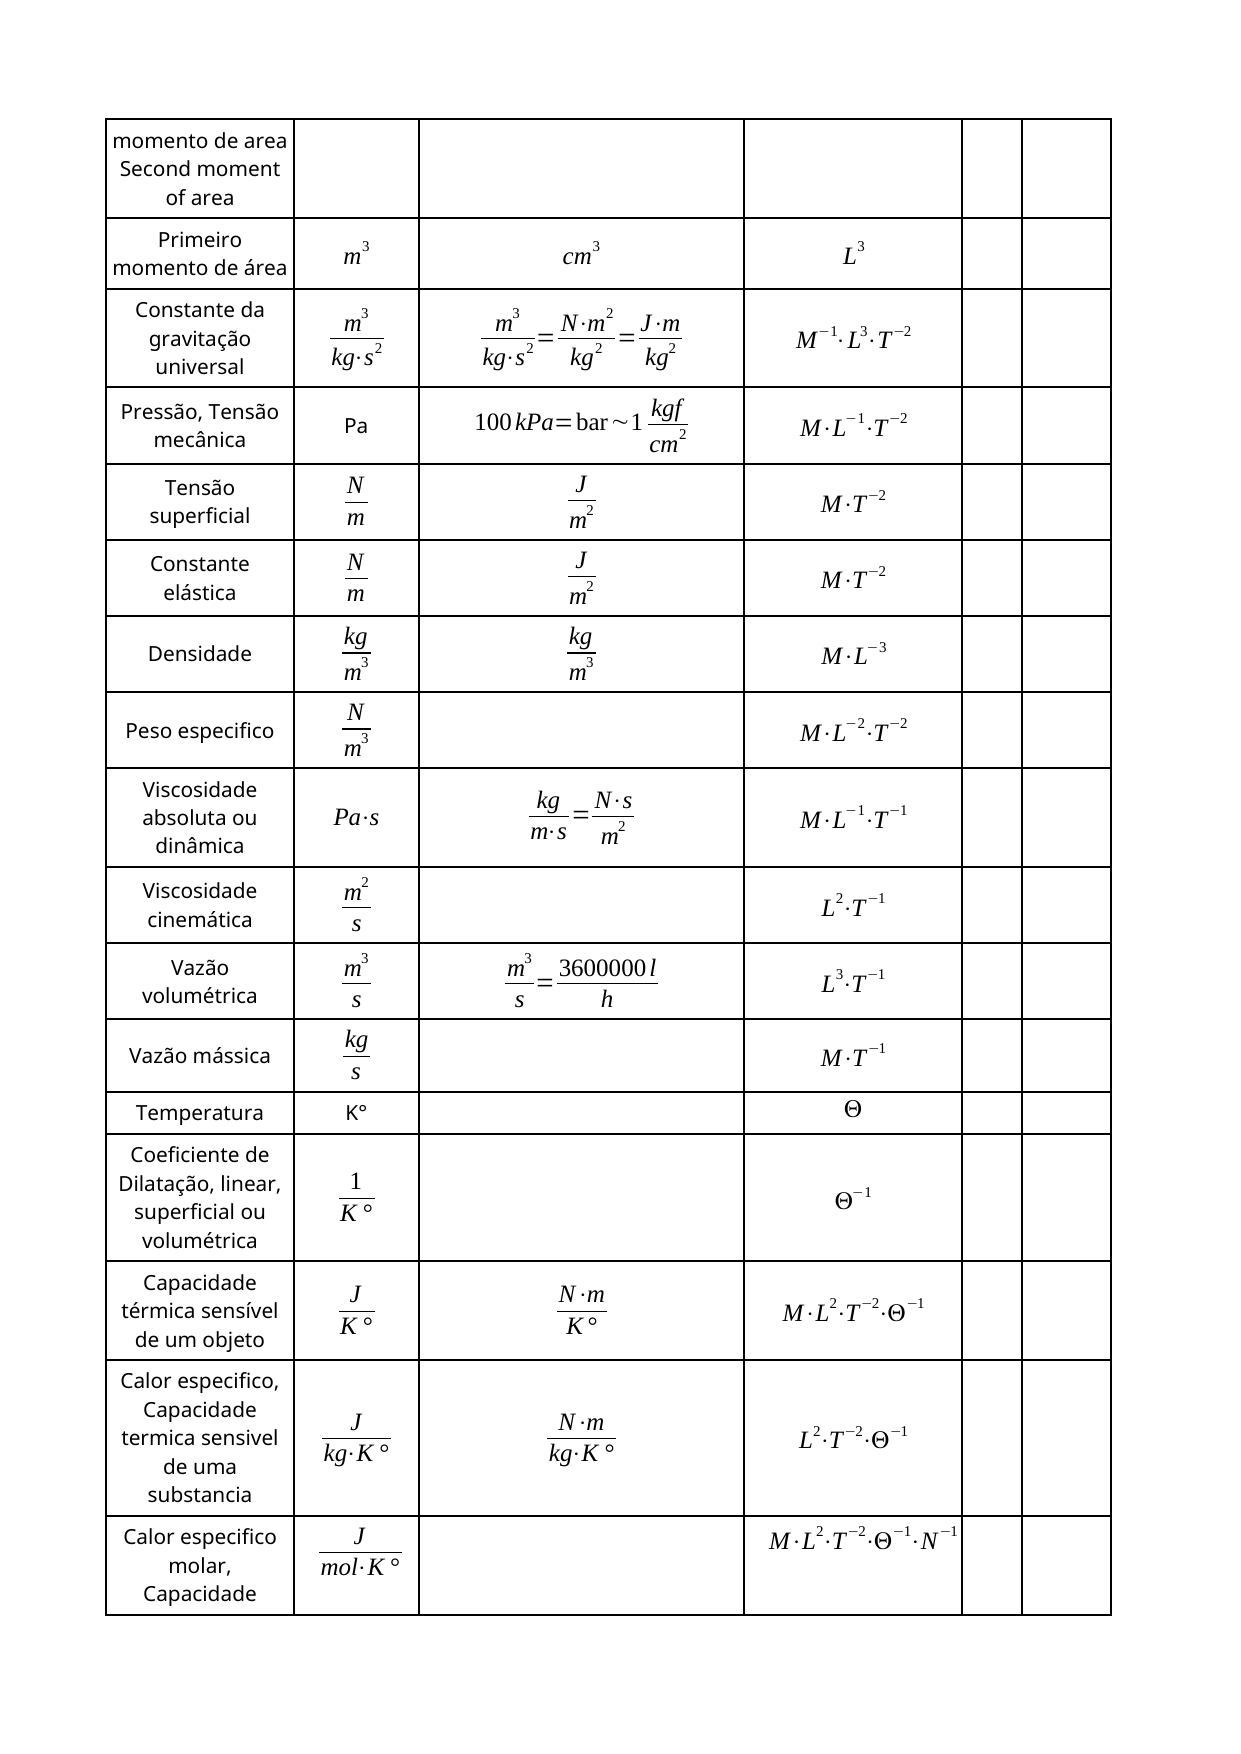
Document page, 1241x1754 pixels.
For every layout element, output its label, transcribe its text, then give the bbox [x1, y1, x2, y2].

table_cell [295, 868, 418, 942]
table_cell [745, 541, 961, 615]
table_cell [420, 219, 743, 287]
table_cell [1023, 290, 1110, 386]
table_cell [963, 1093, 1021, 1133]
table_cell [1023, 541, 1110, 615]
table_cell Temperatura [107, 1093, 293, 1133]
table_cell [1023, 465, 1110, 538]
table_cell [745, 617, 961, 691]
table_cell [745, 1262, 961, 1359]
table_cell Constante da gravitação universal [107, 290, 293, 386]
table_cell [963, 617, 1021, 691]
table_cell [963, 1517, 1021, 1613]
table_cell [745, 388, 961, 462]
table_cell [963, 219, 1021, 287]
table_cell Vazão mássica [107, 1020, 293, 1091]
table_cell [420, 769, 743, 866]
table_cell [745, 944, 961, 1018]
table_cell [1023, 617, 1110, 691]
table_cell [295, 219, 418, 287]
table_cell Pa [295, 388, 418, 462]
table_cell Constante elástica [107, 541, 293, 615]
table_cell [745, 1020, 961, 1091]
table_cell Vazão volumétrica [107, 944, 293, 1018]
table_cell [295, 617, 418, 691]
table_cell [1023, 868, 1110, 942]
table_cell [963, 1361, 1021, 1514]
table_cell momento de area Second moment of area [107, 120, 293, 217]
table_cell [420, 944, 743, 1018]
table_cell Viscosidade absoluta ou dinâmica [107, 769, 293, 866]
table_cell Calor especifico, Capacidade termica sensivel de uma substancia [107, 1361, 293, 1514]
table_cell [1023, 120, 1110, 217]
table_cell [1023, 1020, 1110, 1091]
table_cell Viscosidade cinemática [107, 868, 293, 942]
table_cell Primeiro momento de área [107, 219, 293, 287]
table_cell [420, 1020, 743, 1091]
table_cell Tensão superficial [107, 465, 293, 538]
table_cell [745, 290, 961, 386]
table_cell [1023, 769, 1110, 866]
table_cell [1023, 1361, 1110, 1514]
table_cell K° [295, 1093, 418, 1133]
table_cell [963, 693, 1021, 767]
table_cell Peso especifico [107, 693, 293, 767]
table_cell [745, 1517, 961, 1613]
table_cell [420, 1517, 743, 1613]
table_cell [420, 1135, 743, 1260]
table_cell [963, 541, 1021, 615]
table_cell [963, 388, 1021, 462]
table_cell [745, 769, 961, 866]
table_cell [420, 541, 743, 615]
table_cell [963, 290, 1021, 386]
table_cell [295, 1361, 418, 1514]
table_cell [295, 1135, 418, 1260]
table_cell [295, 541, 418, 615]
table_cell [1023, 1517, 1110, 1613]
table_cell [963, 944, 1021, 1018]
table_cell [295, 290, 418, 386]
table_cell Calor especifico molar, Capacidade [107, 1517, 293, 1613]
table_cell [745, 1135, 961, 1260]
table_cell [963, 769, 1021, 866]
table_cell [963, 868, 1021, 942]
table_cell [295, 693, 418, 767]
table_cell [420, 290, 743, 386]
table_cell [295, 1262, 418, 1359]
table_cell [420, 1262, 743, 1359]
table_cell [1023, 219, 1110, 287]
table_cell [745, 120, 961, 217]
table_cell [420, 617, 743, 691]
table_cell Capacidade térmica sensível de um objeto [107, 1262, 293, 1359]
table_cell [745, 219, 961, 287]
table_cell [963, 1135, 1021, 1260]
table_cell [420, 1361, 743, 1514]
table_cell [420, 868, 743, 942]
table_cell [745, 465, 961, 538]
table_cell [420, 693, 743, 767]
table_cell [963, 1262, 1021, 1359]
table_cell [963, 465, 1021, 538]
table_cell [745, 868, 961, 942]
table_cell [745, 693, 961, 767]
table_cell [1023, 944, 1110, 1018]
table_cell [295, 769, 418, 866]
table_cell [1023, 693, 1110, 767]
table_cell [1023, 1093, 1110, 1133]
table_cell [420, 120, 743, 217]
table_cell [1023, 1135, 1110, 1260]
table_cell [745, 1361, 961, 1514]
table_cell [295, 465, 418, 538]
table_cell Pressão, Tensão mecânica [107, 388, 293, 462]
table_cell [420, 1093, 743, 1133]
table_cell [963, 1020, 1021, 1091]
table_cell [295, 120, 418, 217]
table_cell [420, 465, 743, 538]
table_cell [1023, 388, 1110, 462]
table_cell [1023, 1262, 1110, 1359]
table_cell [963, 120, 1021, 217]
table_cell [420, 388, 743, 462]
table_cell [295, 944, 418, 1018]
table_cell [295, 1517, 418, 1613]
table_cell [745, 1093, 961, 1133]
table_cell Coeficiente de Dilatação, linear, superficial ou volumétrica [107, 1135, 293, 1260]
table_cell Densidade [107, 617, 293, 691]
table_cell [295, 1020, 418, 1091]
